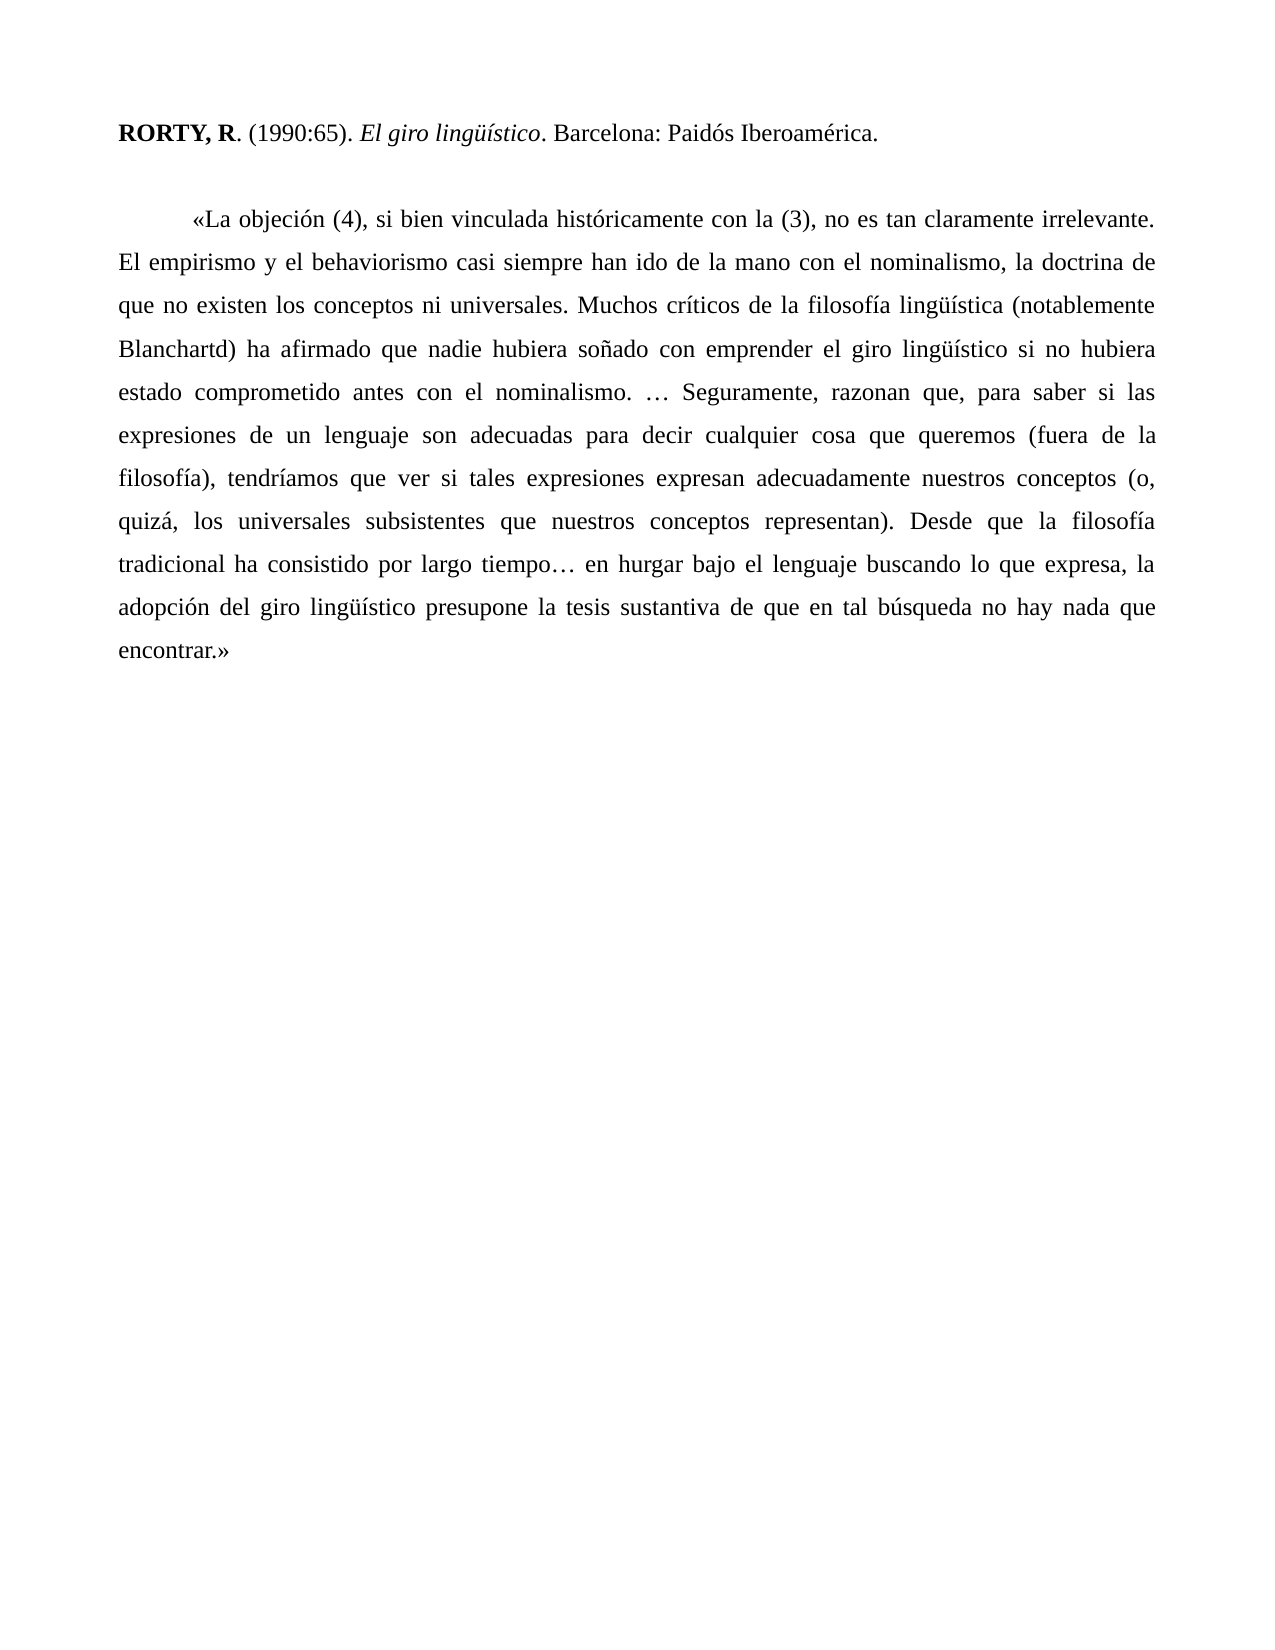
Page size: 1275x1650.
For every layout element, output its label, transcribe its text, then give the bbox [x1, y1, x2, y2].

text RORTY, R. (1990:65). El giro lingüístico. Barcelona: Paidós Iberoamérica. [118, 118, 1157, 147]
text «La objeción (4), si bien vinculada históricamente con la (3), no es tan claramente irrelevante. El empirismo y el behaviorismo casi siempre han ido de la mano con el nominalismo, la doctrina de que no existen los conceptos ni universales. Muchos críticos de la filosofía lingüística (notablemente Blanchartd) ha afirmado que nadie hubiera soñado con emprender el giro lingüístico si no hubiera estado comprometido antes con el nominalismo. … Seguramente, razonan que, para saber si las expresiones de un lenguaje son adecuadas para decir cualquier cosa que queremos (fuera de la filosofía), tendríamos que ver si tales expresiones expresan adecuadamente nuestros conceptos (o, quizá, los universales subsistentes que nuestros conceptos representan). Desde que la filosofía tradicional ha consistido por largo tiempo… en hurgar bajo el lenguaje buscando lo que expresa, la adopción del giro lingüístico presupone la tesis sustantiva de que en tal búsqueda no hay nada que encontrar.» [118, 204, 1157, 664]
